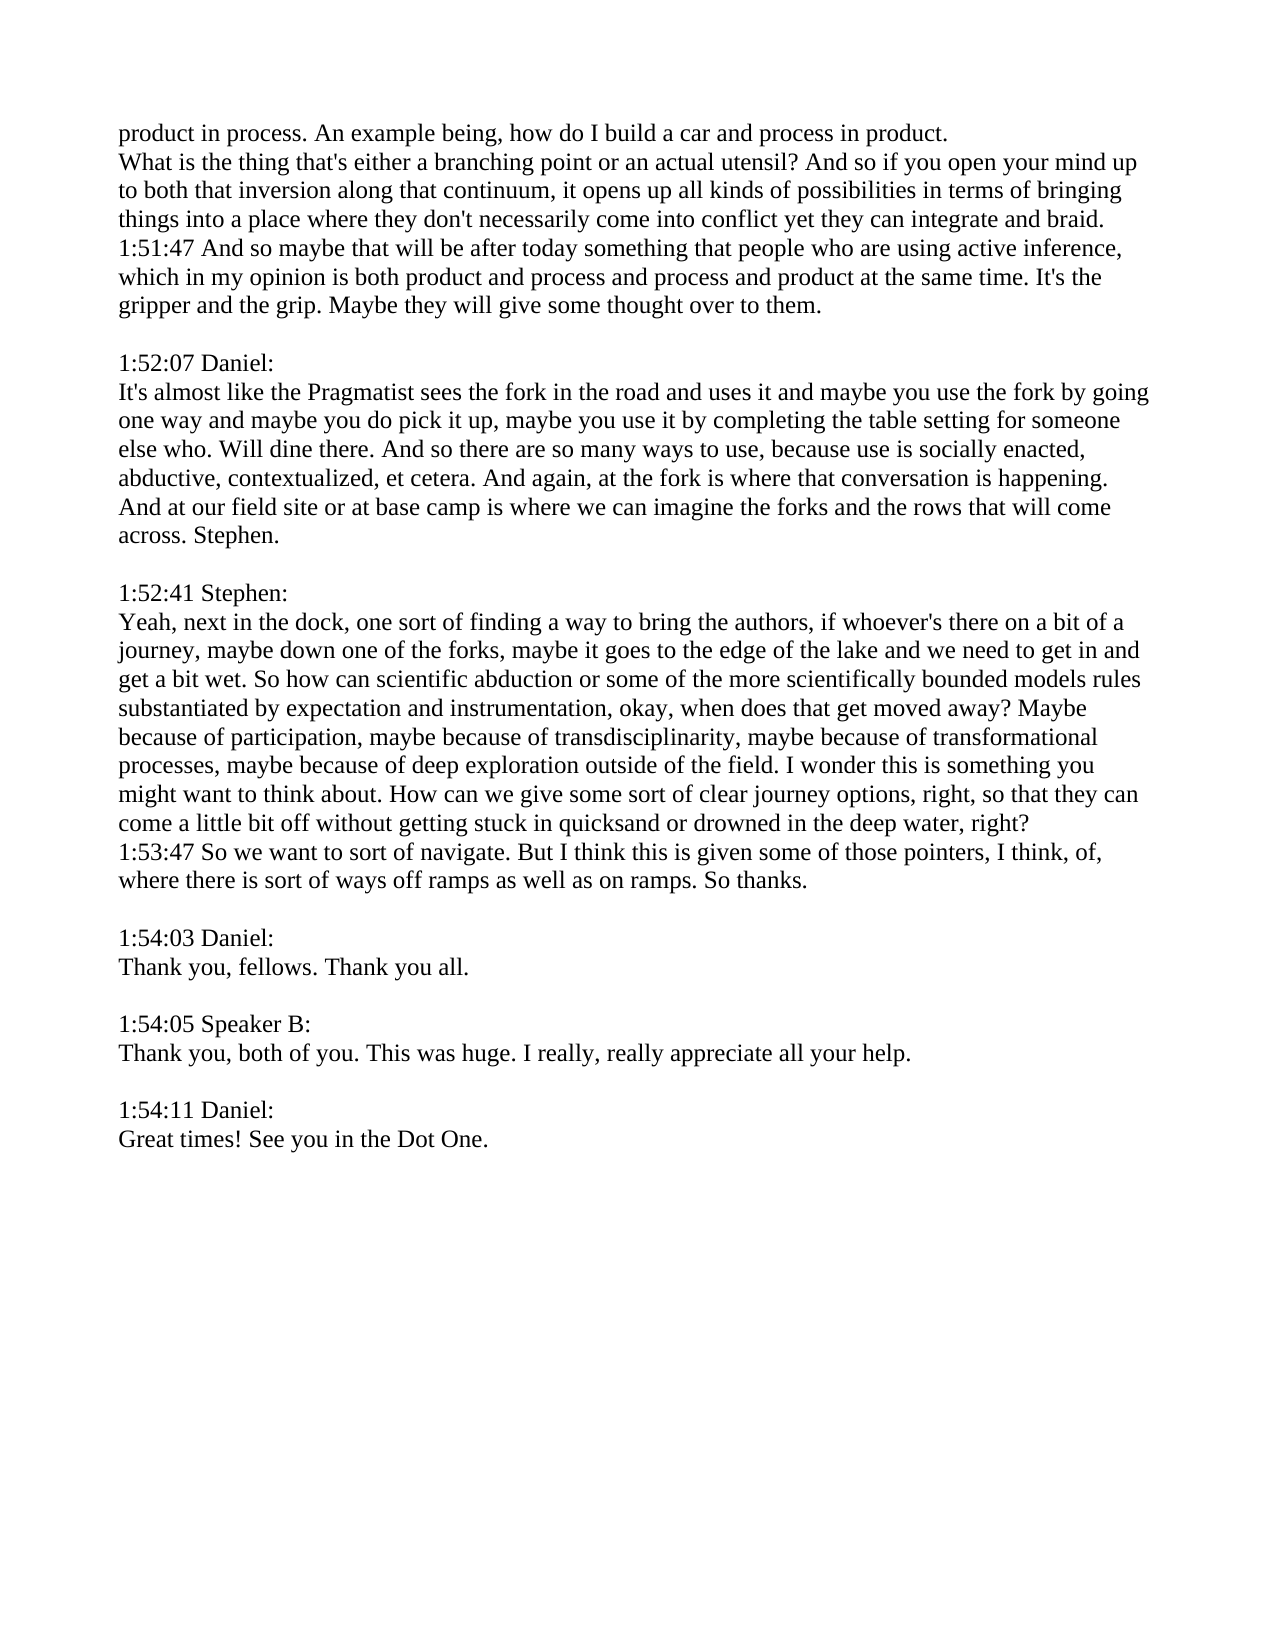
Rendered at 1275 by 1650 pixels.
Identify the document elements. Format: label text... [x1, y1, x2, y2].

text product in process. An example being, how do I build a car and process in product. [118, 118, 1157, 147]
text 1:52:07 Daniel: [118, 348, 1157, 377]
text 1:54:05 Speaker B: [118, 1009, 1157, 1038]
text Yeah, next in the dock, one sort of finding a way to bring the authors, if whoever's there on a bit of a journey, maybe down one of the forks, maybe it goes to the edge of the lake and we need to get in and get a bit wet. So how can scientific abduction or some of the more scientifically bounded models rules substantiated by expectation and instrumentation, okay, when does that get moved away? Maybe because of participation, maybe because of transdisciplinarity, maybe because of transformational processes, maybe because of deep exploration outside of the field. I wonder this is something you might want to think about. How can we give some sort of clear journey options, right, so that they can come a little bit off without getting stuck in quicksand or drowned in the deep water, right? [118, 607, 1157, 837]
text What is the thing that's either a branching point or an actual utensil? And so if you open your mind up to both that inversion along that continuum, it opens up all kinds of possibilities in terms of bringing things into a place where they don't necessarily come into conflict yet they can integrate and braid. [118, 147, 1157, 233]
text Thank you, fellows. Thank you all. [118, 952, 1157, 981]
text 1:52:41 Stephen: [118, 578, 1157, 607]
text 1:51:47 And so maybe that will be after today something that people who are using active inference, which in my opinion is both product and process and process and product at the same time. It's the gripper and the grip. Maybe they will give some thought over to them. [118, 233, 1157, 319]
text Great times! See you in the Dot One. [118, 1124, 1157, 1153]
text 1:54:11 Daniel: [118, 1096, 1157, 1124]
text Thank you, both of you. This was huge. I really, really appreciate all your help. [118, 1038, 1157, 1067]
text 1:54:03 Daniel: [118, 923, 1157, 952]
text 1:53:47 So we want to sort of navigate. But I think this is given some of those pointers, I think, of, where there is sort of ways off ramps as well as on ramps. So thanks. [118, 837, 1157, 894]
text It's almost like the Pragmatist sees the fork in the road and uses it and maybe you use the fork by going one way and maybe you do pick it up, maybe you use it by completing the table setting for someone else who. Will dine there. And so there are so many ways to use, because use is socially enacted, abductive, contextualized, et cetera. And again, at the fork is where that conversation is happening. And at our field site or at base camp is where we can imagine the forks and the rows that will come across. Stephen. [118, 377, 1157, 549]
